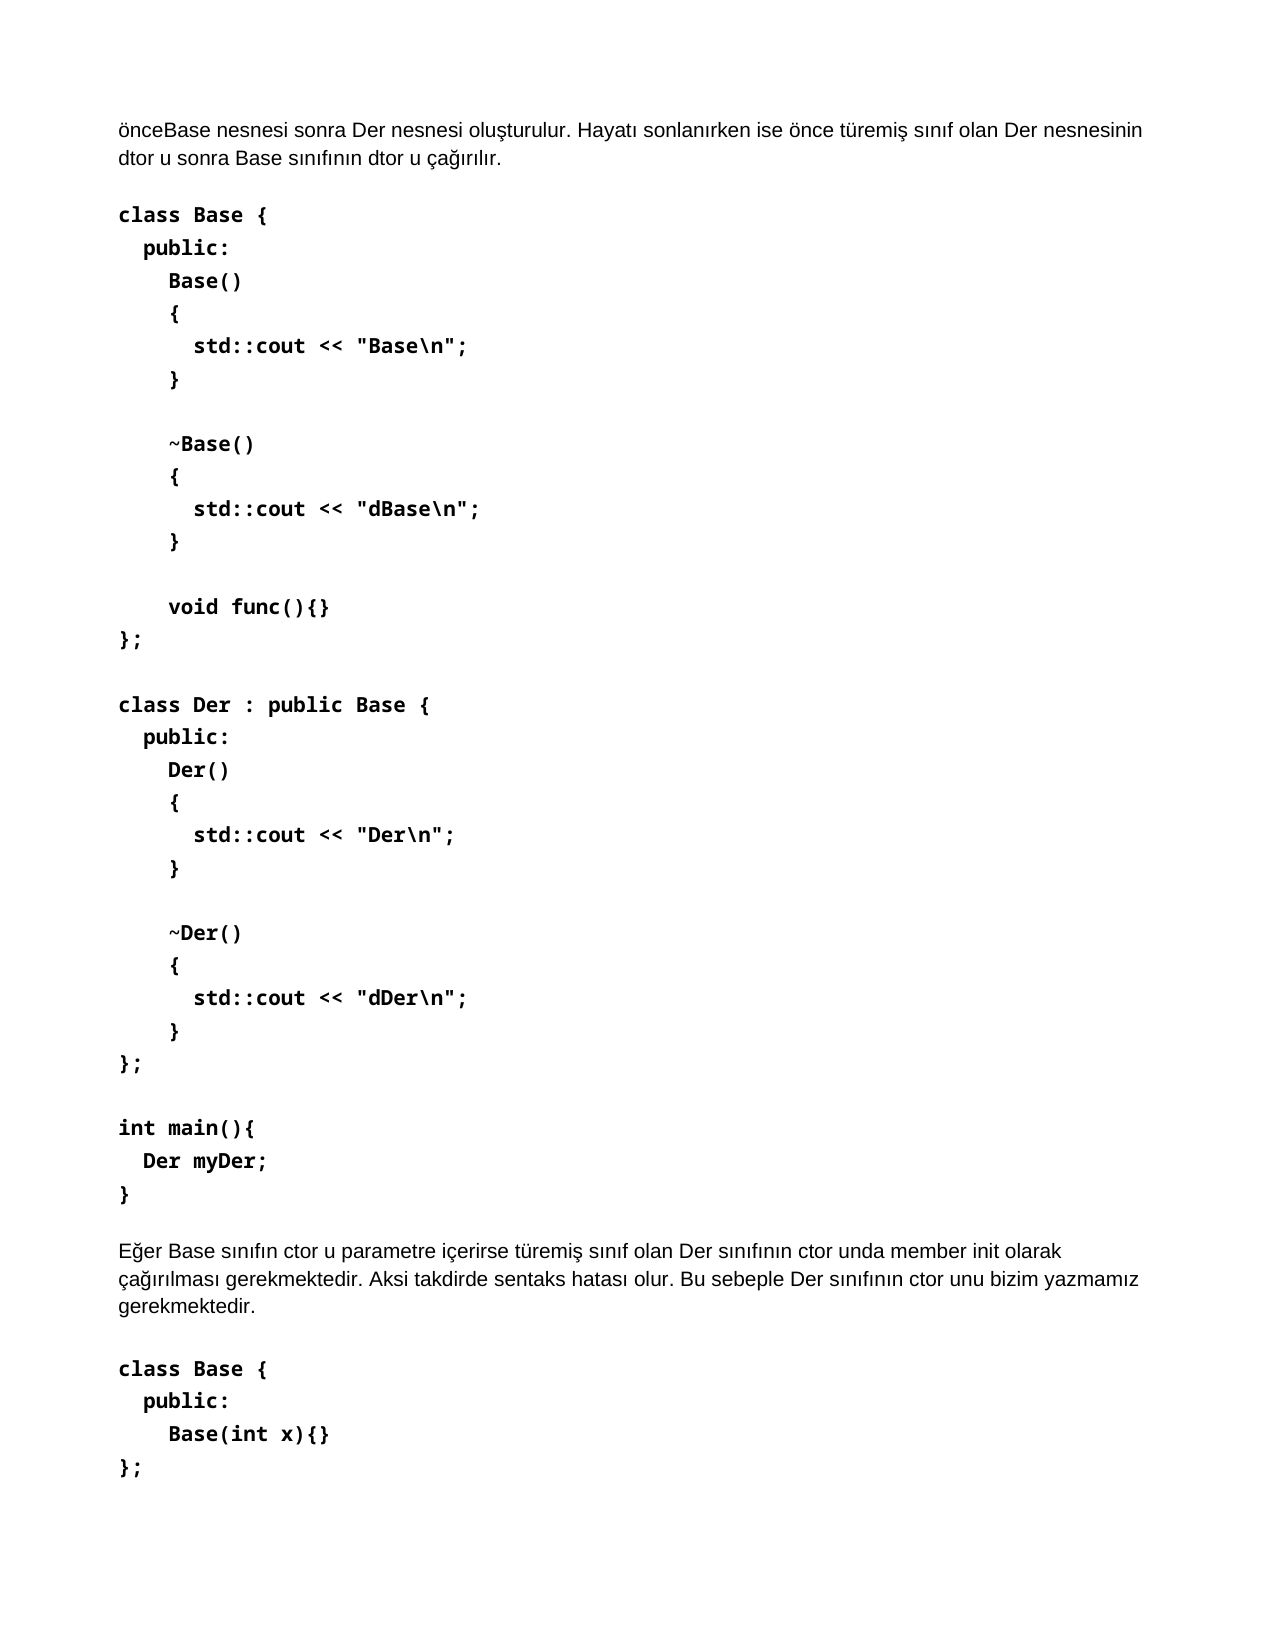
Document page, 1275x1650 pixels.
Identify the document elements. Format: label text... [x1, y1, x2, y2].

text std::cout << "dBase\n"; [118, 494, 1157, 522]
text Der() [118, 755, 1157, 783]
text Base(int x){} [118, 1419, 1157, 1448]
text önceBase nesnesi sonra Der nesnesi oluşturulur. Hayatı sonlanırken ise önce türemiş sınıf olan Der nesnesinin dtor u sonra Base sınıfının dtor u çağırılır. [118, 118, 1157, 169]
text } [118, 1179, 1157, 1207]
text } [118, 853, 1157, 881]
text std::cout << "Der\n"; [118, 820, 1157, 848]
text }; [118, 624, 1157, 653]
text class Base { [118, 201, 1157, 229]
text Der myDer; [118, 1146, 1157, 1174]
text ~Der() [118, 918, 1157, 946]
text ~Base() [118, 429, 1157, 457]
text }; [118, 1048, 1157, 1077]
text std::cout << "dDer\n"; [118, 983, 1157, 1012]
text void func(){} [118, 592, 1157, 620]
text Eğer Base sınıfın ctor u parametre içerirse türemiş sınıf olan Der sınıfının ctor unda member init olarak çağırılması gerekmektedir. Aksi takdirde sentaks hatası olur. Bu sebeple Der sınıfının ctor unu bizim yazmamız gerekmektedir. [118, 1239, 1157, 1318]
text class Der : public Base { [118, 690, 1157, 718]
text public: [118, 722, 1157, 751]
text } [118, 364, 1157, 392]
text { [118, 787, 1157, 816]
text class Base { [118, 1354, 1157, 1382]
text public: [118, 1387, 1157, 1415]
text { [118, 298, 1157, 327]
text std::cout << "Base\n"; [118, 331, 1157, 359]
text { [118, 951, 1157, 979]
text public: [118, 233, 1157, 262]
text } [118, 527, 1157, 555]
text int main(){ [118, 1113, 1157, 1142]
text } [118, 1016, 1157, 1044]
text Base() [118, 266, 1157, 294]
text }; [118, 1452, 1157, 1480]
text { [118, 461, 1157, 490]
